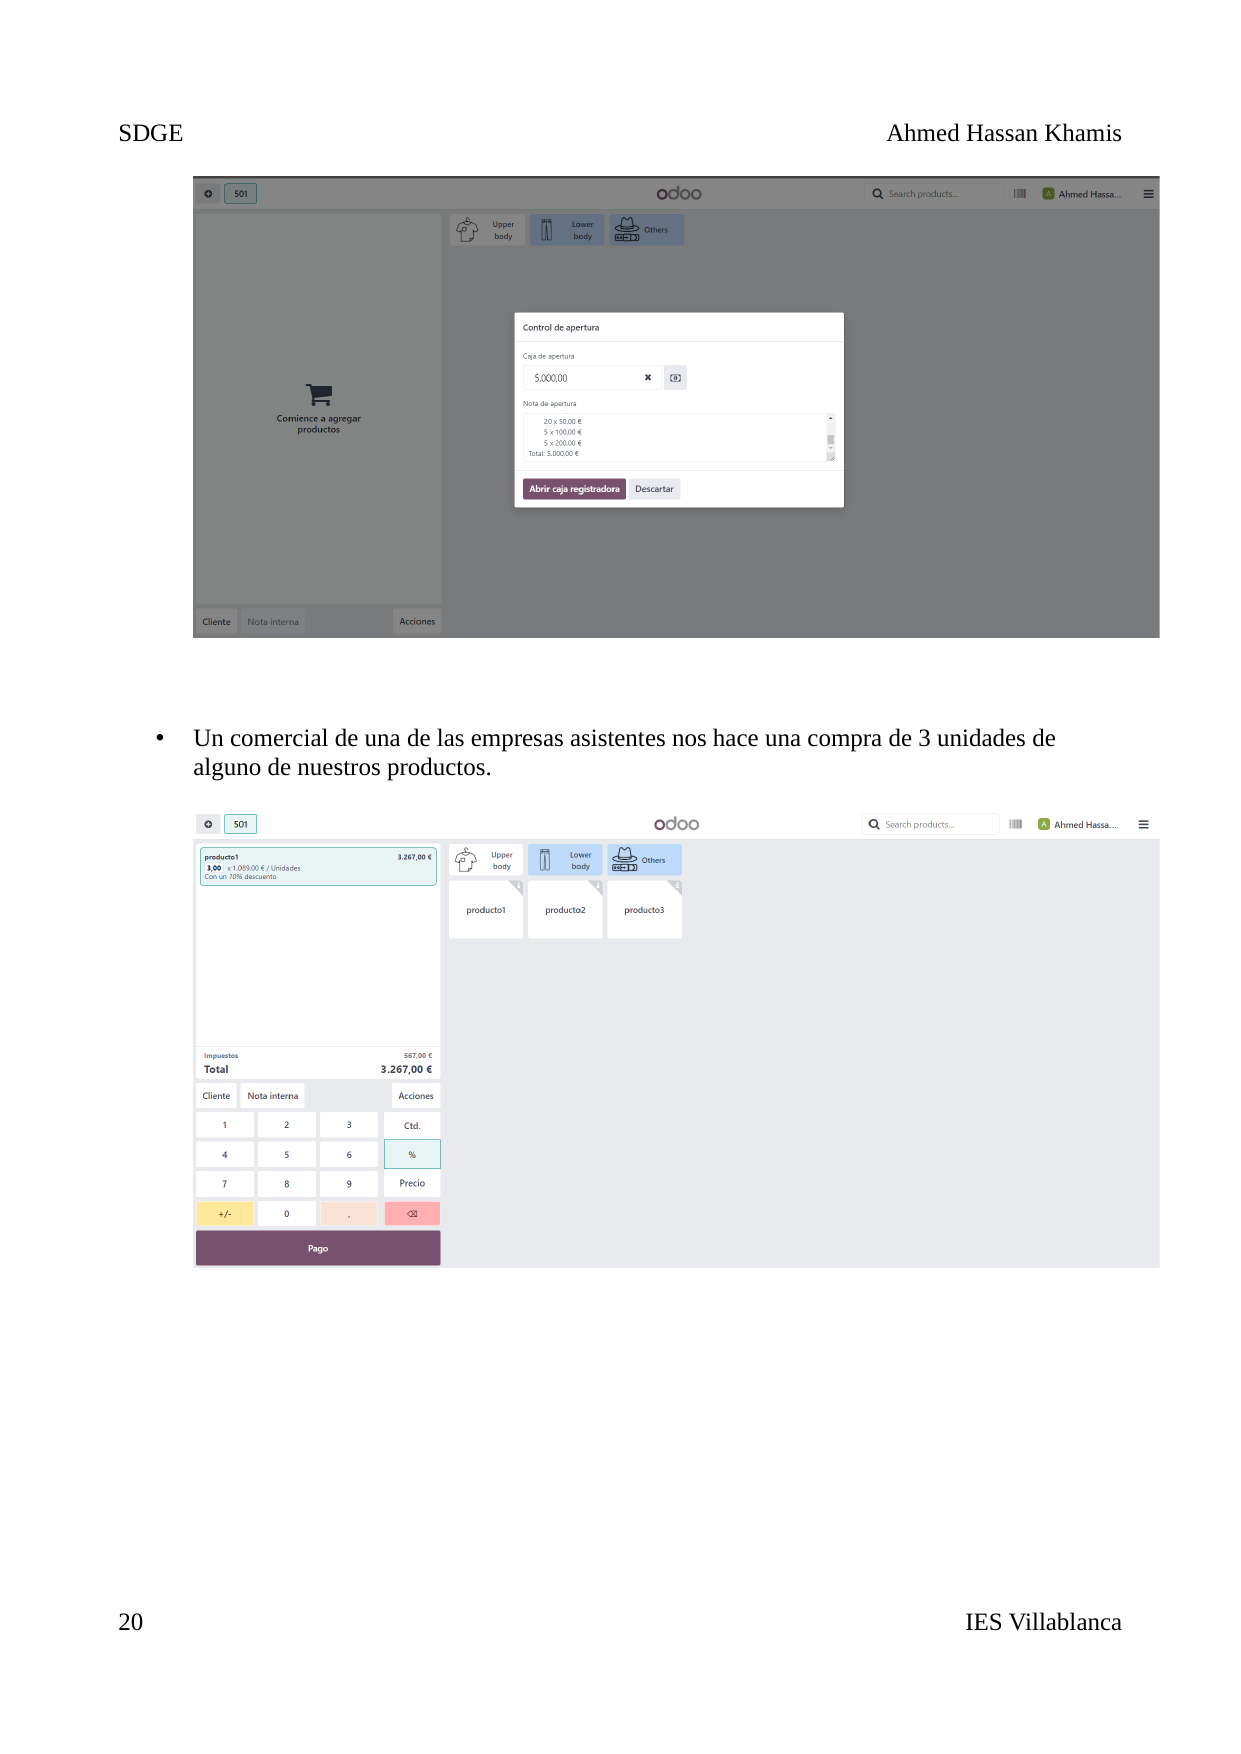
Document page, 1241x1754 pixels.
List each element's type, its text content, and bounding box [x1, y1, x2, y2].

list Un comercial de una de las empresas asistentes nos hace una compra de 3 unidades de alguno de nuestros productos. [156, 723, 1122, 1296]
picture [193, 809, 1160, 1268]
list [156, 176, 1122, 723]
picture [193, 176, 1160, 638]
